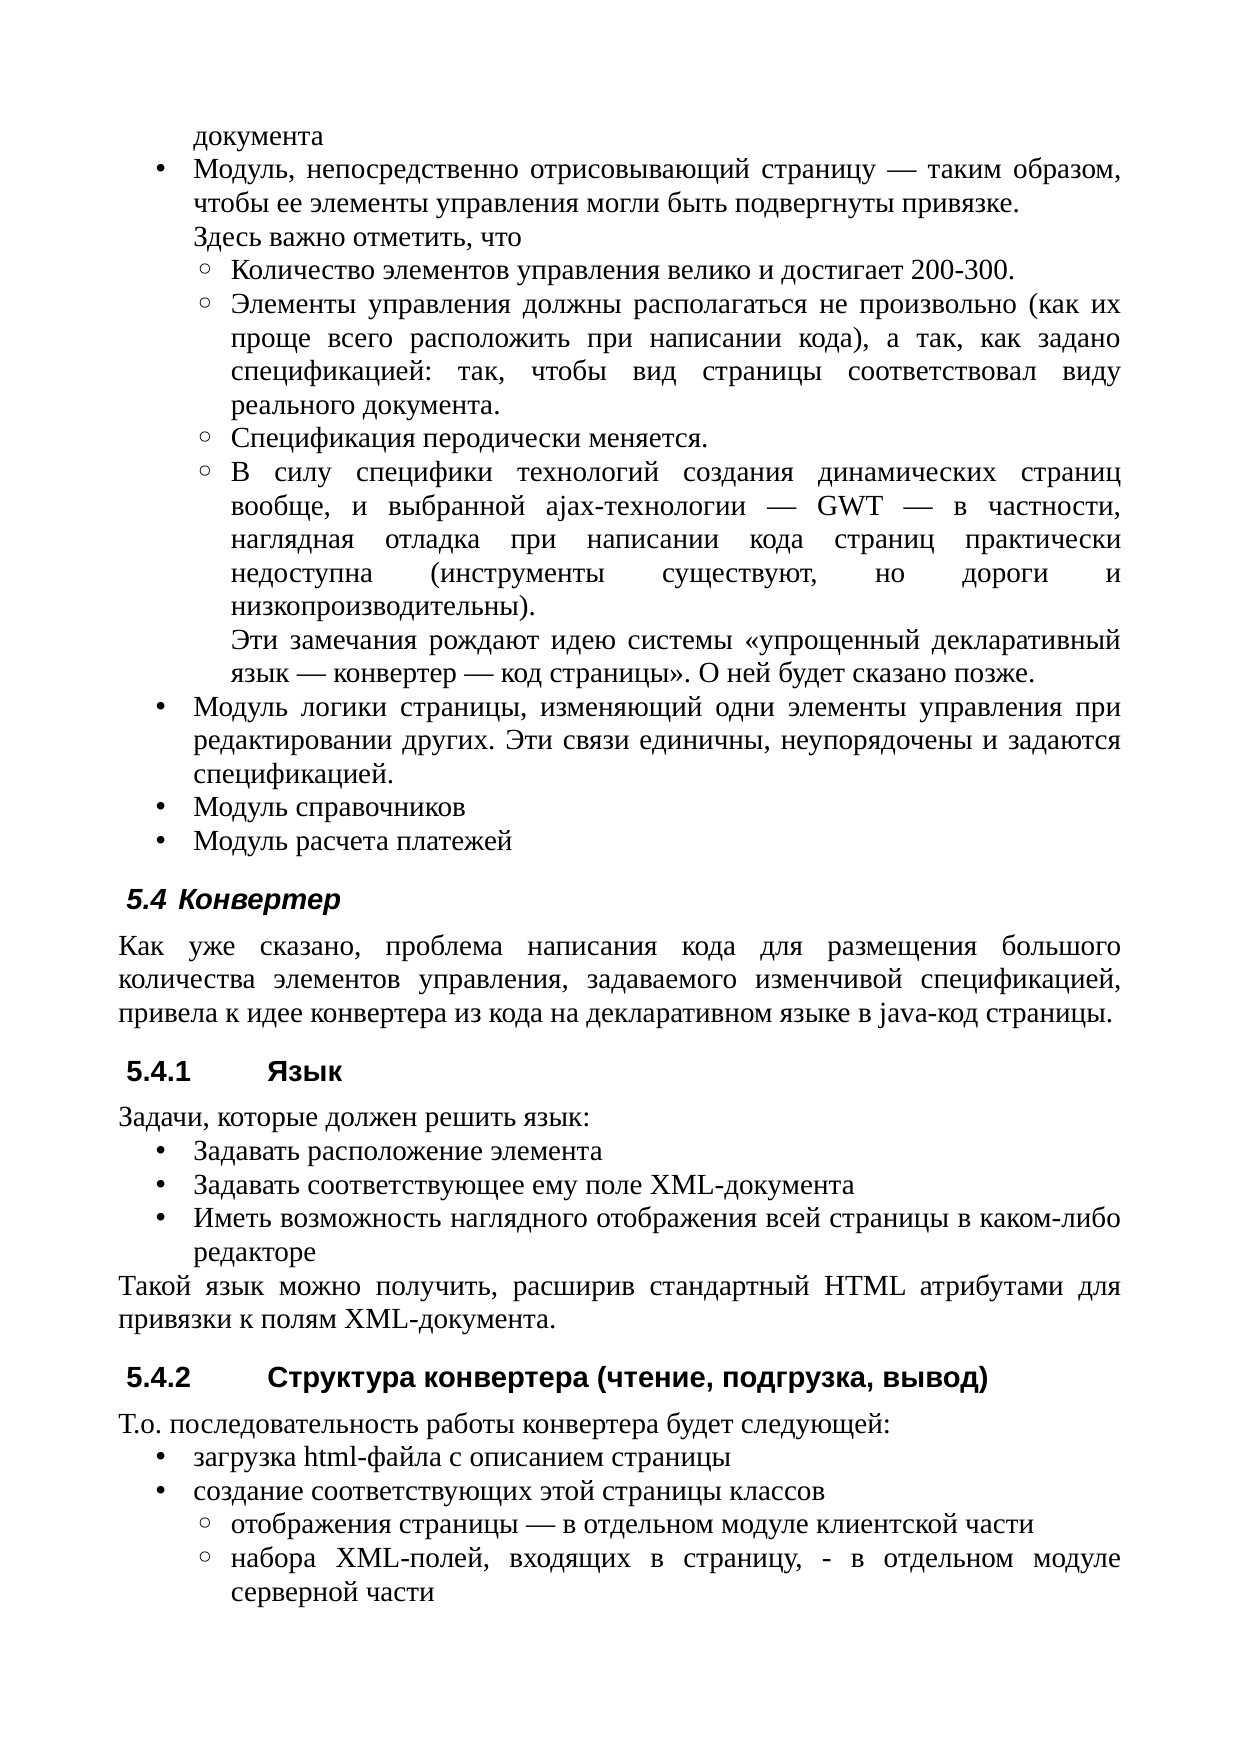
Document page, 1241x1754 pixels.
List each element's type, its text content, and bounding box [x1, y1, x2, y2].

text Такой язык можно получить, расширив стандартный HTML атрибутами для привязки к полям XML-документа. [118, 1268, 1122, 1335]
list создание соответствующих этой страницы классов [156, 1473, 1122, 1507]
list Модуль расчета платежей [156, 823, 1122, 857]
list Модуль, непосредственно отрисовывающий страницу — таким образом, чтобы ее элементы управления могли быть подвергнуты привязке. [156, 152, 1122, 219]
list Модуль логики страницы, изменяющий одни элементы управления при редактировании других. Эти связи единичны, неупорядочены и задаются спецификацией. [156, 689, 1122, 789]
list набора XML-полей, входящих в страницу, - в отдельном модуле серверной части [193, 1540, 1122, 1607]
list Иметь возможность наглядного отображения всей страницы в каком-либо редакторе [156, 1200, 1122, 1268]
list документа [156, 118, 1122, 152]
list загрузка html-файла с описанием страницы [156, 1439, 1122, 1473]
list Здесь важно отметить, что [156, 219, 1122, 252]
text Т.о. последовательность работы конвертера будет следующей: [118, 1406, 1122, 1439]
list Количество элементов управления велико и достигает 200-300. [193, 252, 1122, 286]
subtitle Структура конвертера (чтение, подгрузка, вывод) [118, 1360, 1122, 1393]
list Эти замечания рождают идею системы «упрощенный декларативный язык — конвертер — код страницы». О ней будет сказано позже. [193, 622, 1122, 689]
list Элементы управления должны располагаться не произвольно (как их проще всего расположить при написании кода), а так, как задано спецификацией: так, чтобы вид страницы соответствовал виду реального документа. [193, 286, 1122, 420]
list отображения страницы — в отдельном модуле клиентской части [193, 1507, 1122, 1540]
list Модуль справочников [156, 789, 1122, 823]
list Спецификация перодически меняется. [193, 420, 1122, 454]
subtitle Язык [118, 1053, 1122, 1087]
subtitle Конвертер [118, 882, 1122, 915]
list В силу специфики технологий создания динамических страниц вообще, и выбранной ajax-технологии — GWT — в частности, наглядная отладка при написании кода страниц практически недоступна (инструменты существуют, но дороги и низкопроизводительны). [193, 454, 1122, 622]
list Задавать соответствующее ему поле XML-документа [156, 1167, 1122, 1200]
text Задачи, которые должен решить язык: [118, 1099, 1122, 1133]
list Задавать расположение элемента [156, 1133, 1122, 1167]
text Как уже сказано, проблема написания кода для размещения большого количества элементов управления, задаваемого изменчивой спецификацией, привела к идее конвертера из кода на декларативном языке в java-код страницы. [118, 928, 1122, 1028]
